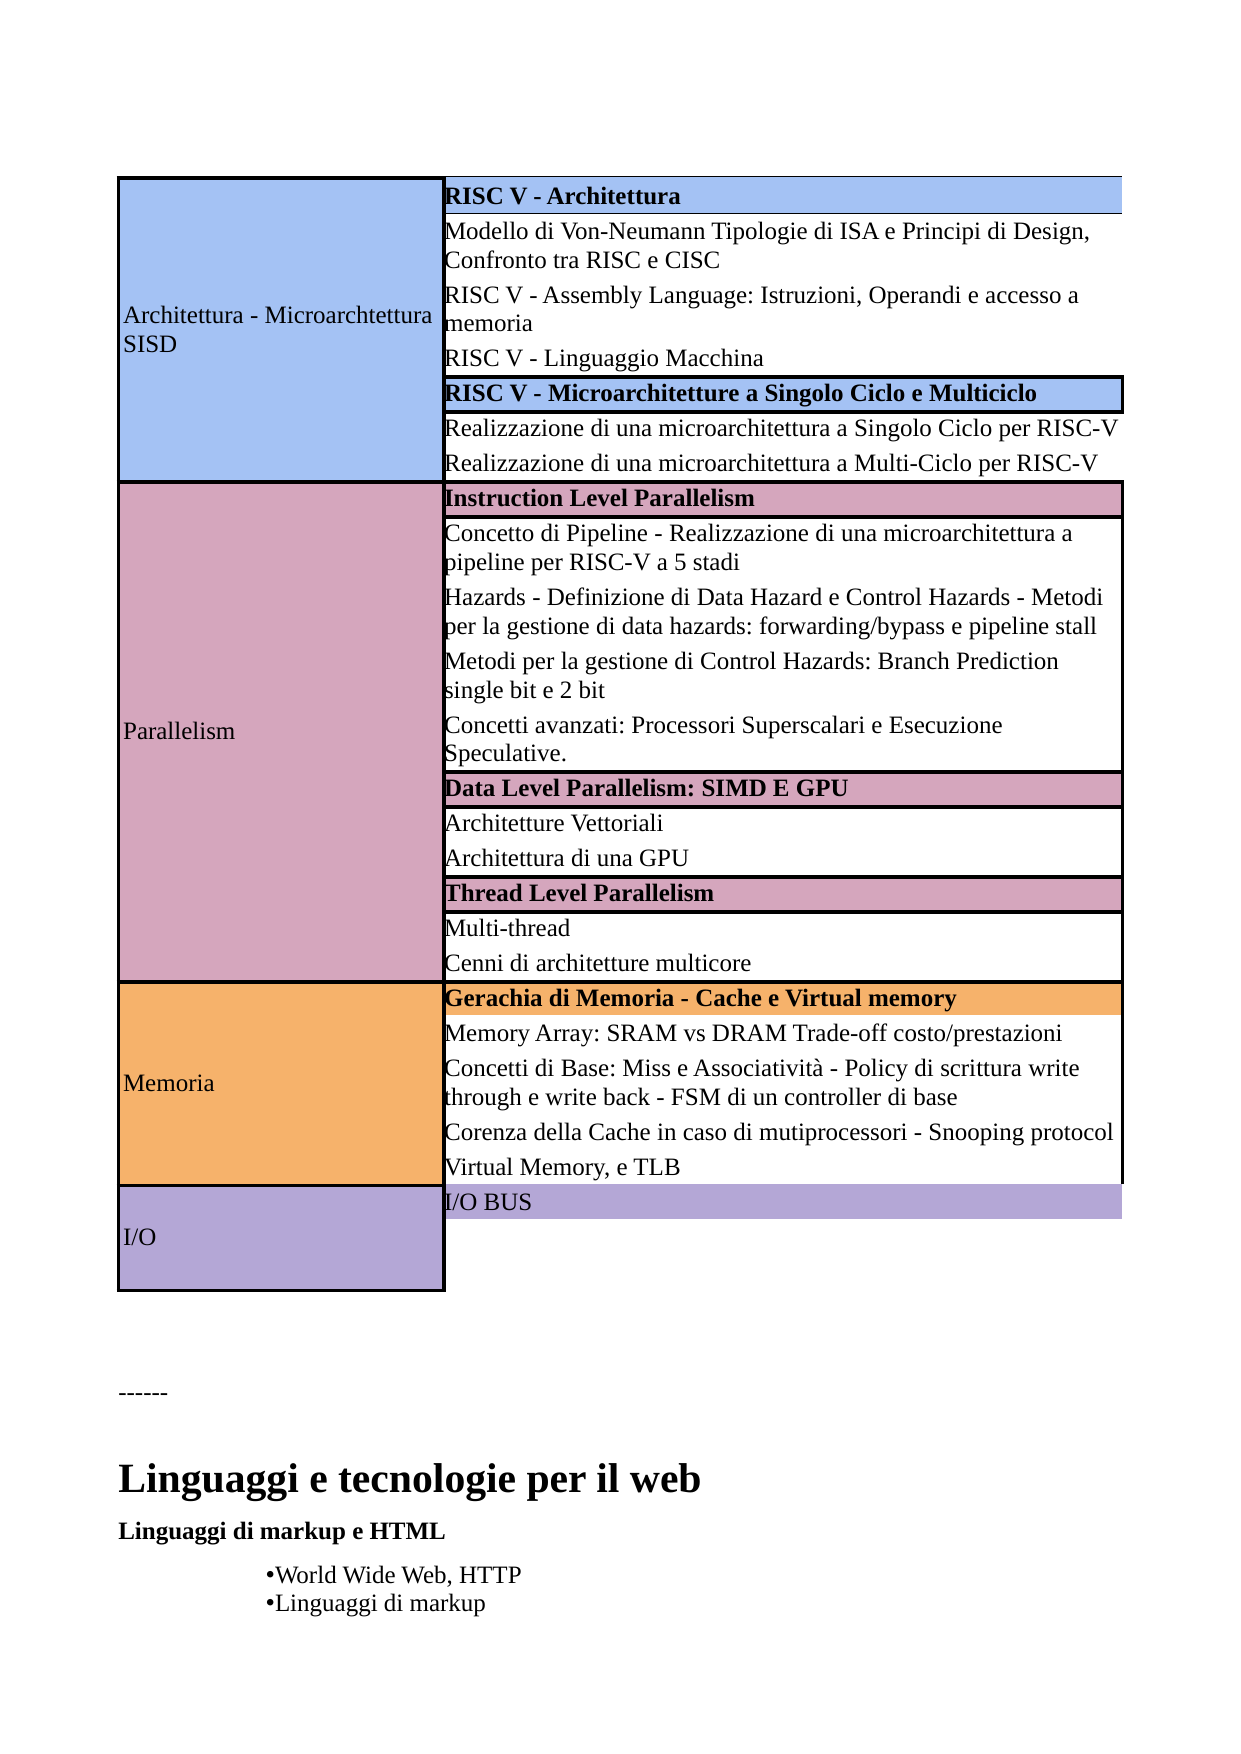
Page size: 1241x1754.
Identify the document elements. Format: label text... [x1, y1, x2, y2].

table_cell [446, 1254, 1122, 1289]
table_cell Cenni di architetture multicore [446, 945, 1121, 980]
table_cell Realizzazione di una microarchitettura a Multi-Ciclo per RISC-V [446, 445, 1122, 480]
table_cell Memory Array: SRAM vs DRAM Trade-off costo/prestazioni [446, 1015, 1121, 1050]
table_cell Concetto di Pipeline - Realizzazione di una microarchitettura a pipeline per RISC-V a 5 stadi [446, 519, 1121, 579]
table_cell Concetti avanzati: Processori Superscalari e Esecuzione Speculative. [446, 707, 1121, 770]
table_cell [118, 1321, 444, 1350]
table_cell Concetti di Base: Miss e Associatività - Policy di scrittura write through e write back - FSM di un controller di base [446, 1050, 1121, 1114]
table_cell Metodi per la gestione di Control Hazards: Branch Prediction single bit e 2 bit [446, 643, 1121, 707]
table_cell Memoria [120, 984, 442, 1184]
table_cell Gerachia di Memoria - Cache e Virtual memory [446, 984, 1121, 1015]
table_cell [446, 1219, 1122, 1254]
table_cell Virtual Memory, e TLB [446, 1149, 1121, 1184]
text ------ [118, 1384, 1122, 1404]
text Linguaggi e tecnologie per il web [118, 1454, 1122, 1502]
table_cell Architetture Vettoriali [446, 809, 1121, 840]
table_cell I/O [120, 1187, 442, 1289]
table_cell [118, 1292, 444, 1321]
table_cell Hazards - Definizione di Data Hazard e Control Hazards - Metodi per la gestione di data hazards: forwarding/bypass e pipeline stall [446, 579, 1121, 643]
table_cell RISC V - Assembly Language: Istruzioni, Operandi e accesso a memoria [446, 277, 1122, 340]
text Linguaggi di markup e HTML [118, 1516, 1122, 1545]
table_cell Multi-thread [446, 914, 1121, 945]
table_cell Instruction Level Parallelism [446, 484, 1121, 515]
table_cell Parallelism [120, 484, 442, 980]
table_cell Architettura - Microarchtettura SISD [120, 180, 442, 480]
table_cell Realizzazione di una microarchitettura a Singolo Ciclo per RISC-V [446, 414, 1122, 445]
table_cell I/O BUS [446, 1184, 1122, 1219]
table_cell RISC V - Linguaggio Macchina [446, 340, 1122, 375]
list Linguaggi di markup [118, 1588, 1122, 1617]
list World Wide Web, HTTP [118, 1560, 1122, 1588]
table_cell Modello di Von-Neumann Tipologie di ISA e Principi di Design, Confronto tra RISC e CISC [446, 214, 1122, 277]
table_cell Architettura di una GPU [446, 840, 1121, 875]
table_cell Corenza della Cache in caso di mutiprocessori - Snooping protocol [446, 1114, 1121, 1149]
table_cell [444, 1321, 1122, 1350]
table_cell RISC V - Microarchitetture a Singolo Ciclo e Multiciclo [446, 379, 1121, 410]
table_cell [444, 1289, 1122, 1321]
table_cell Thread Level Parallelism [446, 879, 1121, 910]
table_cell RISC V - Architettura [446, 177, 1122, 213]
table_cell Data Level Parallelism: SIMD E GPU [446, 774, 1121, 805]
